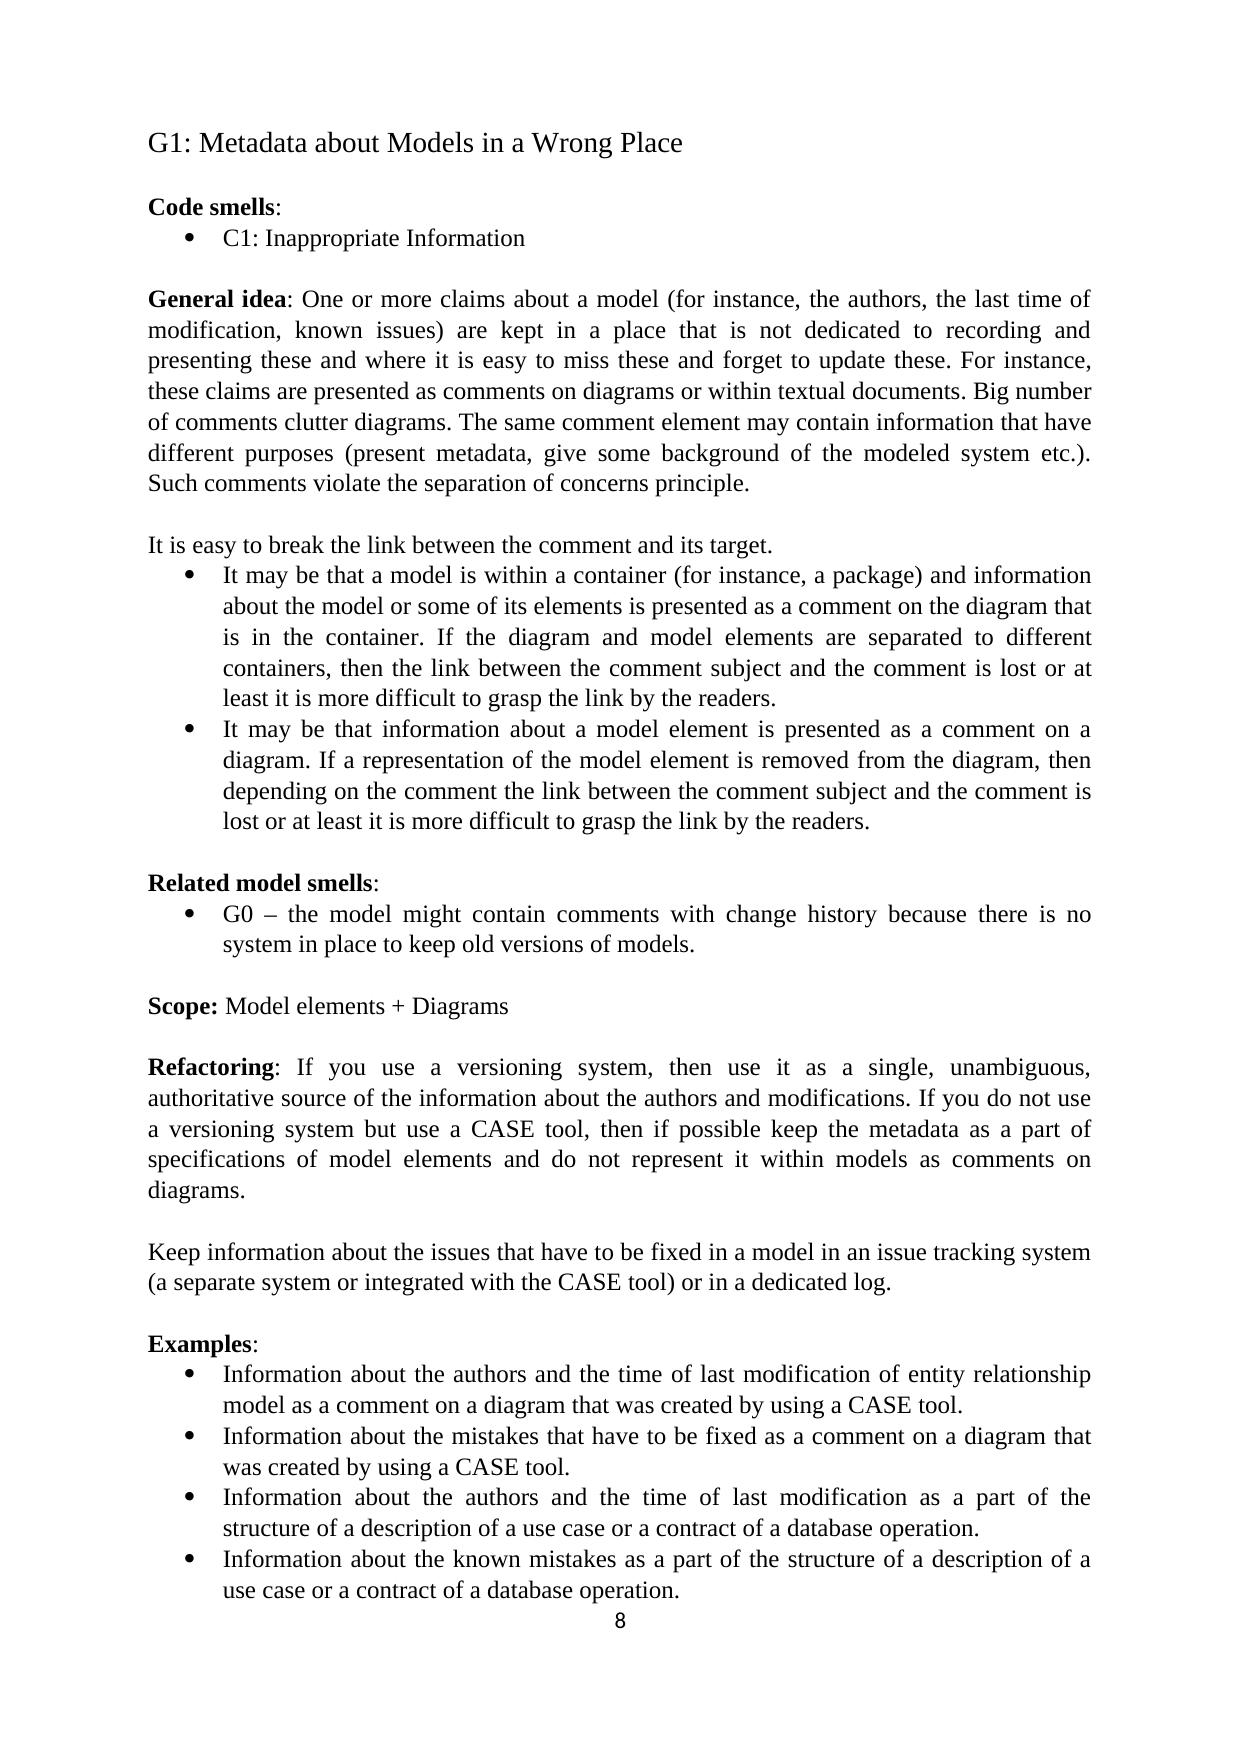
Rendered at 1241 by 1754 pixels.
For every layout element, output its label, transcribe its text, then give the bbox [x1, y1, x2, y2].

list It may be that a model is within a container (for instance, a package) and information about the model or some of its elements is presented as a comment on the diagram that is in the container. If the diagram and model elements are separated to different containers, then the link between the comment subject and the comment is lost or at least it is more difficult to grasp the link by the readers. [185, 561, 1093, 712]
list Information about the known mistakes as a part of the structure of a description of a use case or a contract of a database operation. [185, 1544, 1093, 1603]
text Examples: [148, 1329, 1093, 1358]
text It is easy to break the link between the comment and its target. [148, 530, 1093, 559]
list It may be that information about a model element is presented as a comment on a diagram. If a representation of the model element is removed from the diagram, then depending on the comment the link between the comment subject and the comment is lost or at least it is more difficult to grasp the link by the readers. [185, 714, 1093, 835]
text Code smells: [148, 192, 1093, 221]
list Information about the mistakes that have to be fixed as a comment on a diagram that was created by using a CASE tool. [185, 1421, 1093, 1481]
text Refactoring: If you use a versioning system, then use it as a single, unambiguous, authoritative source of the information about the authors and modifications. If you do not use a versioning system but use a CASE tool, then if possible keep the metadata as a part of specifications of model elements and do not represent it within models as comments on diagrams. [148, 1052, 1093, 1204]
text Keep information about the issues that have to be fixed in a model in an issue tracking system (a separate system or integrated with the CASE tool) or in a dedicated log. [148, 1237, 1093, 1296]
subtitle G1: Metadata about Models in a Wrong Place [148, 125, 1093, 159]
text Related model smells: [148, 868, 1093, 897]
list Information about the authors and the time of last modification of entity relationship model as a comment on a diagram that was created by using a CASE tool. [185, 1359, 1093, 1419]
list Information about the authors and the time of last modification as a part of the structure of a description of a use case or a contract of a database operation. [185, 1482, 1093, 1542]
list C1: Inappropriate Information [185, 223, 1093, 251]
text General idea: One or more claims about a model (for instance, the authors, the last time of modification, known issues) are kept in a place that is not dedicated to recording and presenting these and where it is easy to miss these and forget to update these. For instance, these claims are presented as comments on diagrams or within textual documents. Big number of comments clutter diagrams. The same comment element may contain information that have different purposes (present metadata, give some background of the modeled system etc.). Such comments violate the separation of concerns principle. [148, 284, 1093, 497]
list G0 – the model might contain comments with change history because there is no system in place to keep old versions of models. [185, 899, 1093, 958]
text Scope: Model elements + Diagrams [148, 991, 1093, 1019]
